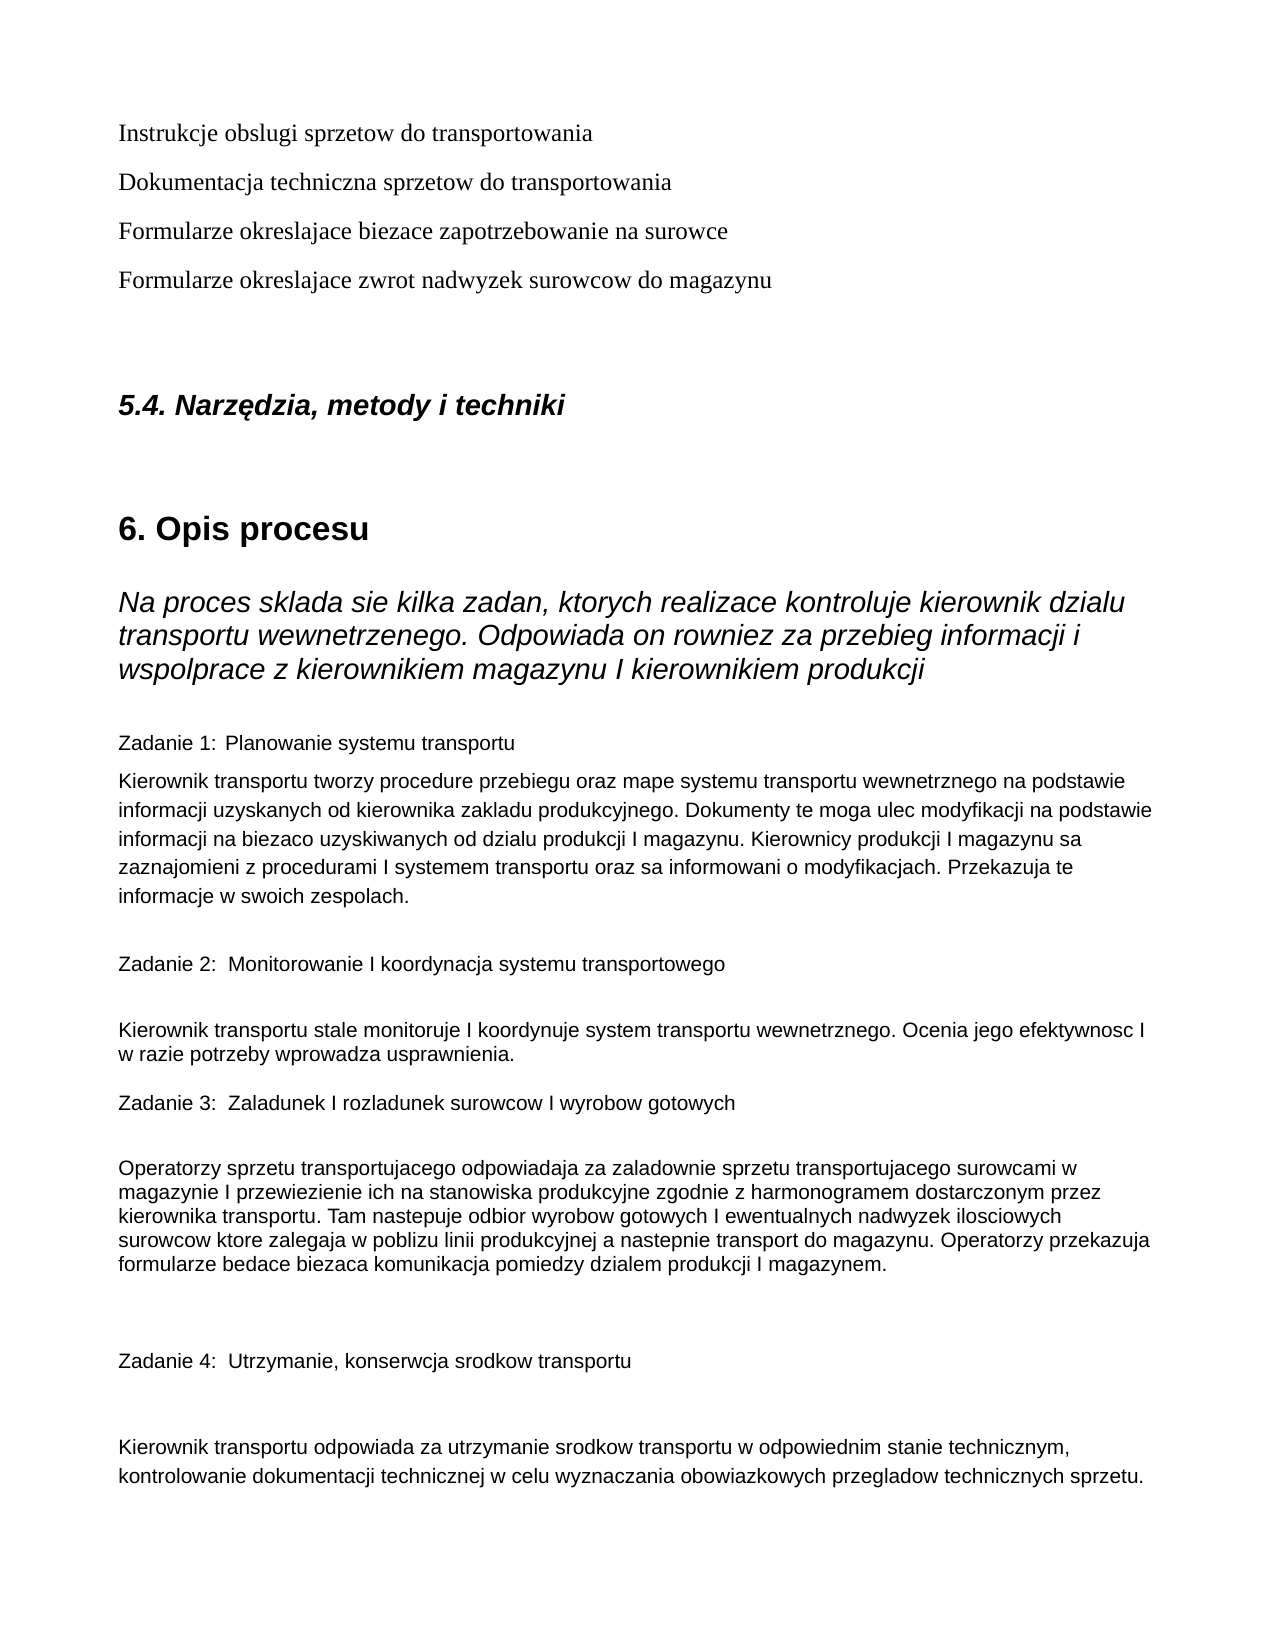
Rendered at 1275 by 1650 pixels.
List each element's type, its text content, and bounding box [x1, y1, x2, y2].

subtitle Zadanie 1: Planowanie systemu transportu [118, 723, 1157, 756]
subtitle 5.4. Narzędzia, metody i techniki [118, 388, 1157, 422]
text Operatorzy sprzetu transportujacego odpowiadaja za zaladownie sprzetu transportujacego surowcami w magazynie I przewiezienie ich na stanowiska produkcyjne zgodnie z harmonogramem dostarczonym przez kierownika transportu. Tam nastepuje odbior wyrobow gotowych I ewentualnych nadwyzek ilosciowych surowcow ktore zalegaja w poblizu linii produkcyjnej a nastepnie transport do magazynu. Operatorzy przekazuja formularze bedace biezaca komunikacja pomiedzy dzialem produkcji I magazynem. [118, 1156, 1157, 1275]
subtitle Zadanie 2: Monitorowanie I koordynacja systemu transportowego [118, 952, 1157, 976]
text Kierownik transportu odpowiada za utrzymanie srodkow transportu w odpowiednim stanie technicznym, kontrolowanie dokumentacji technicznej w celu wyznaczania obowiazkowych przegladow technicznych sprzetu. [118, 1435, 1157, 1488]
text Formularze okreslajace biezace zapotrzebowanie na surowce [118, 216, 1157, 245]
text Kierownik transportu stale monitoruje I koordynuje system transportu wewnetrznego. Ocenia jego efektywnosc I w razie potrzeby wprowadza usprawnienia. [118, 1017, 1157, 1065]
subtitle 6. Opis procesu [118, 508, 1157, 547]
text Dokumentacja techniczna sprzetow do transportowania [118, 167, 1157, 196]
subtitle Zadanie 4: Utrzymanie, konserwcja srodkow transportu [118, 1349, 1157, 1373]
subtitle Na proces sklada sie kilka zadan, ktorych realizace kontroluje kierownik dzialu transportu wewnetrzenego. Odpowiada on rowniez za przebieg informacji i wspolprace z kierownikiem magazynu I kierownikiem produkcji [118, 585, 1157, 685]
text Formularze okreslajace zwrot nadwyzek surowcow do magazynu [118, 265, 1157, 294]
subtitle Zadanie 3: Zaladunek I rozladunek surowcow I wyrobow gotowych [118, 1090, 1157, 1114]
text Instrukcje obslugi sprzetow do transportowania [118, 118, 1157, 147]
text Kierownik transportu tworzy procedure przebiegu oraz mape systemu transportu wewnetrznego na podstawie informacji uzyskanych od kierownika zakladu produkcyjnego. Dokumenty te moga ulec modyfikacji na podstawie informacji na biezaco uzyskiwanych od dzialu produkcji I magazynu. Kierownicy produkcji I magazynu sa zaznajomieni z procedurami I systemem transportu oraz sa informowani o modyfikacjach. Przekazuja te informacje w swoich zespolach. [118, 769, 1157, 908]
